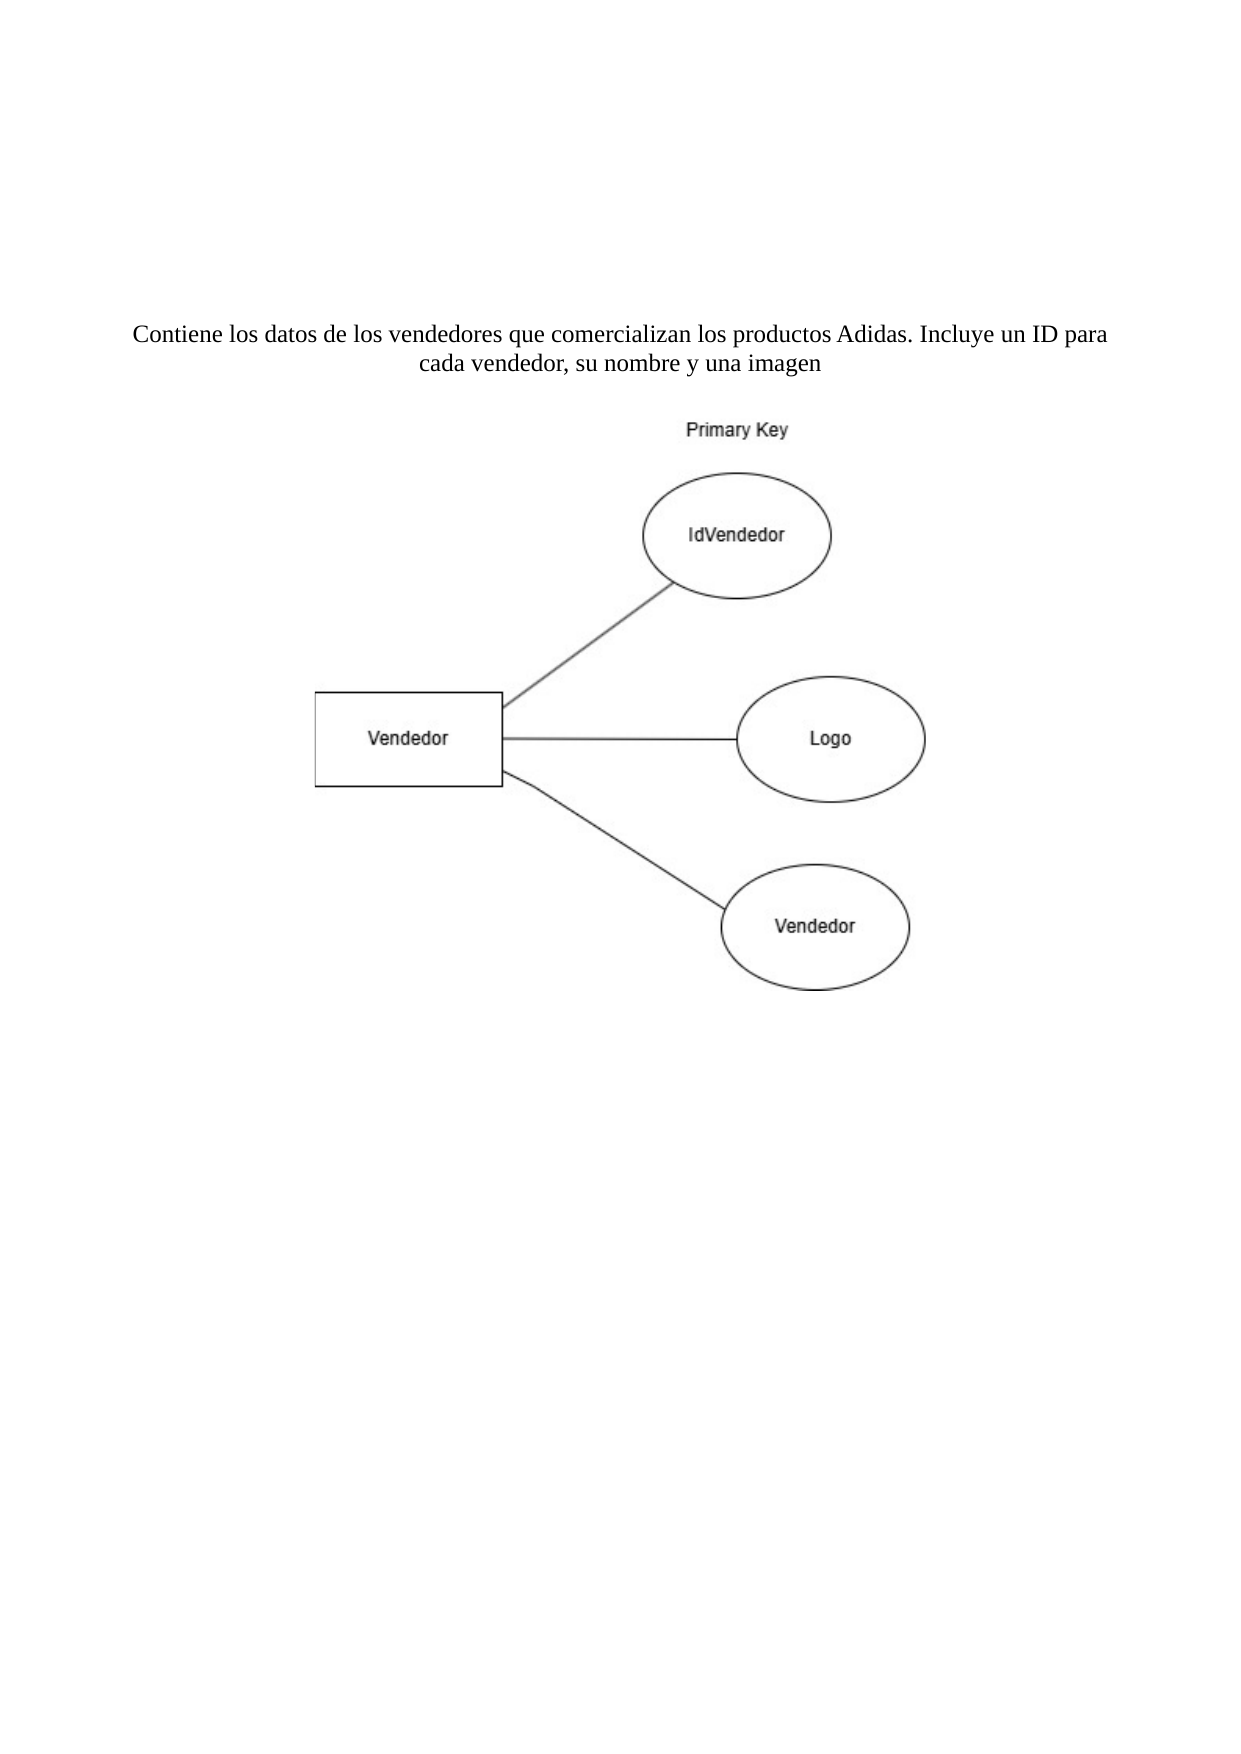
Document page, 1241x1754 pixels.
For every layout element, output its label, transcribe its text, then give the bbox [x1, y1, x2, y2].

text Contiene los datos de los vendedores que comercializan los productos Adidas. Incluye un ID para cada vendedor, su nombre y una imagen [118, 319, 1122, 377]
picture [314, 407, 926, 991]
